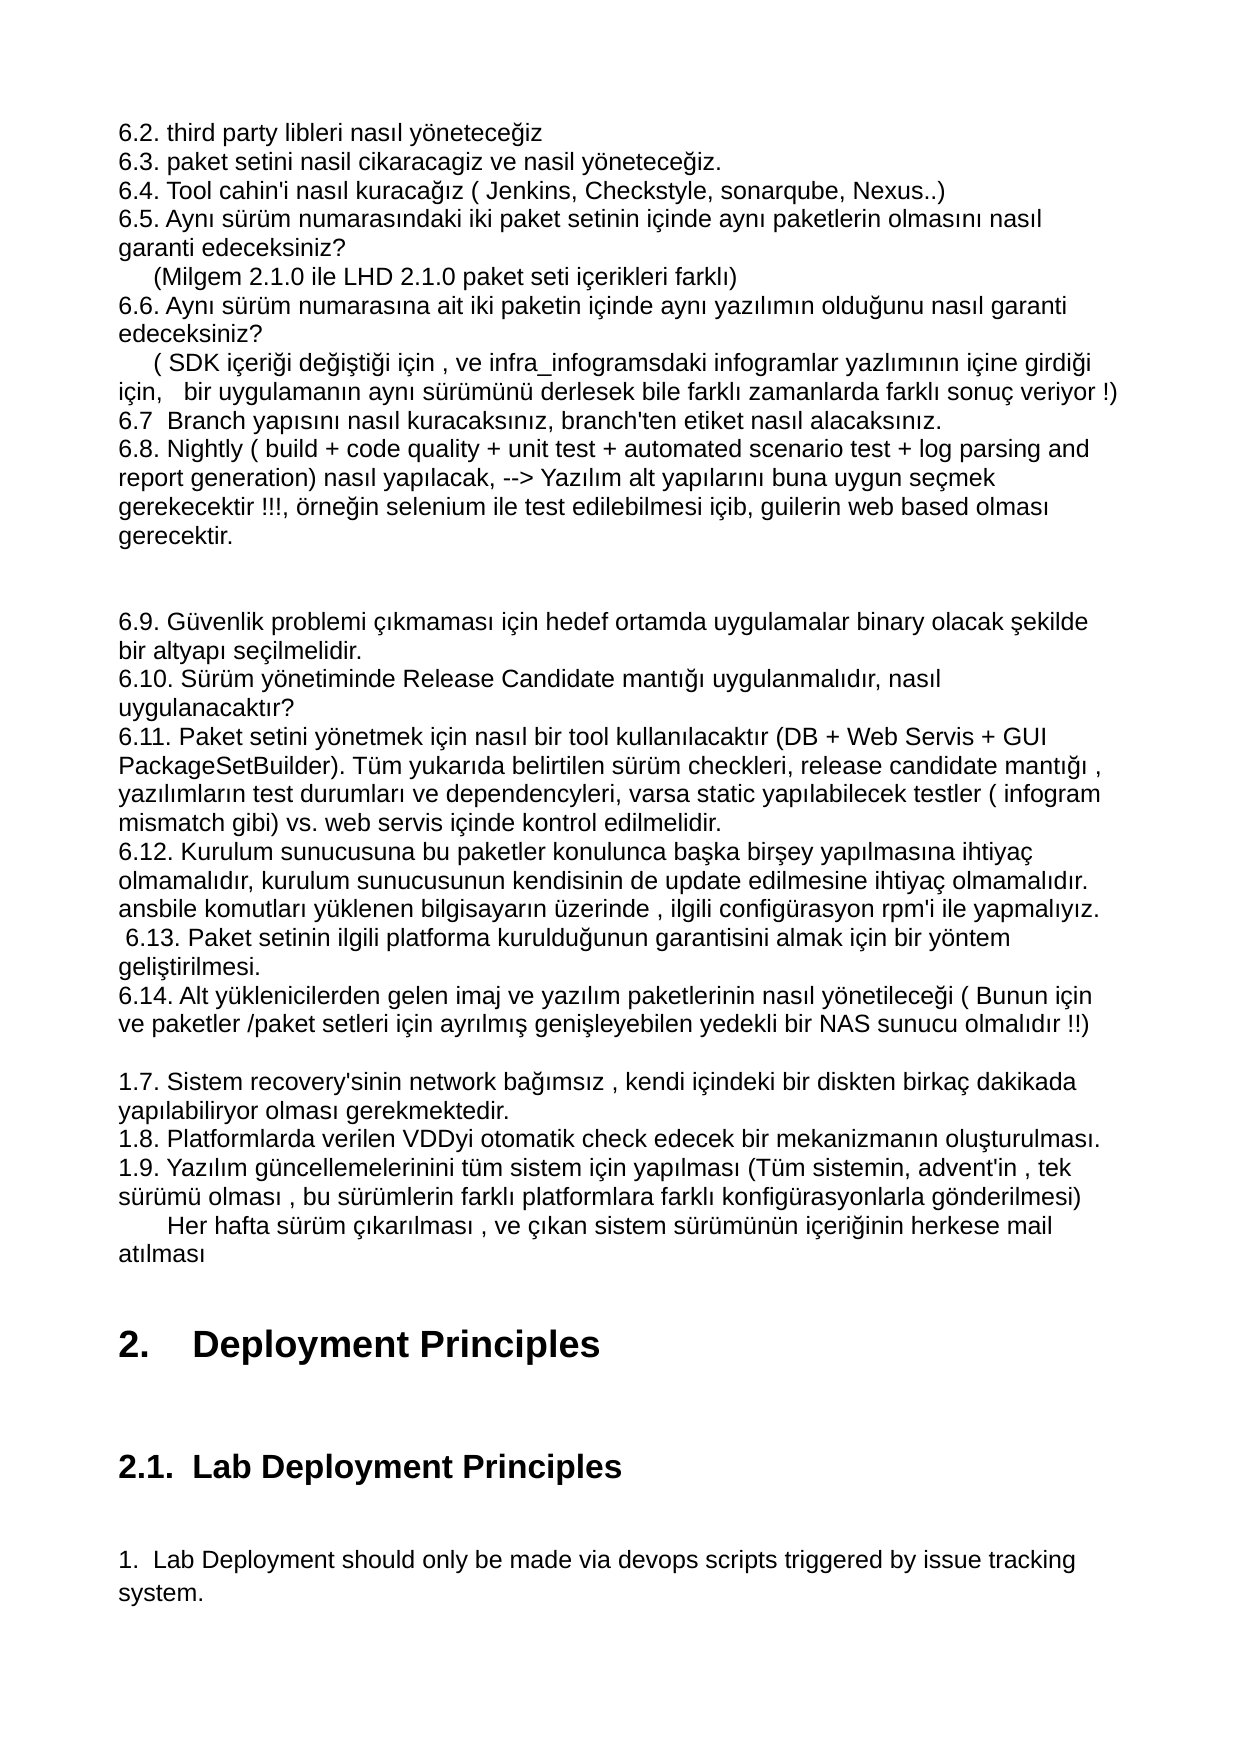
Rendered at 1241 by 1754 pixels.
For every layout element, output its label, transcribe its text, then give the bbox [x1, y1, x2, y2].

text 1.7. Sistem recovery'sinin network bağımsız , kendi içindeki bir diskten birkaç dakikada yapılabiliryor olması gerekmektedir. [118, 1067, 1122, 1124]
subtitle Deployment Principles [118, 1322, 1122, 1366]
text 6.13. Paket setinin ilgili platforma kurulduğunun garantisini almak için bir yöntem geliştirilmesi. [118, 923, 1122, 981]
subtitle Lab Deployment Principles [118, 1446, 1122, 1485]
text 6.10. Sürüm yönetiminde Release Candidate mantığı uygulanmalıdır, nasıl uygulanacaktır? [118, 664, 1122, 722]
text Her hafta sürüm çıkarılması , ve çıkan sistem sürümünün içeriğinin herkese mail atılması [118, 1211, 1122, 1268]
text 6.12. Kurulum sunucusuna bu paketler konulunca başka birşey yapılmasına ihtiyaç olmamalıdır, kurulum sunucusunun kendisinin de update edilmesine ihtiyaç olmamalıdır. ansbile komutları yüklenen bilgisayarın üzerinde , ilgili configürasyon rpm'i ile yapmalıyız. [118, 837, 1122, 923]
text 6.14. Alt yüklenicilerden gelen imaj ve yazılım paketlerinin nasıl yönetileceği ( Bunun için ve paketler /paket setleri için ayrılmış genişleyebilen yedekli bir NAS sunucu olmalıdır !!) [118, 981, 1122, 1038]
text 1.8. Platformlarda verilen VDDyi otomatik check edecek bir mekanizmanın oluşturulması. [118, 1124, 1122, 1153]
text 6.11. Paket setini yönetmek için nasıl bir tool kullanılacaktır (DB + Web Servis + GUI PackageSetBuilder). Tüm yukarıda belirtilen sürüm checkleri, release candidate mantığı , yazılımların test durumları ve dependencyleri, varsa static yapılabilecek testler ( infogram mismatch gibi) vs. web servis içinde kontrol edilmelidir. [118, 722, 1122, 837]
text 6.2. third party libleri nasıl yöneteceğiz 6.3. paket setini nasil cikaracagiz ve nasil yöneteceğiz. 6.4. Tool cahin'i nasıl kuracağız ( Jenkins, Checkstyle, sonarqube, Nexus..) 6.5. Aynı sürüm numarasındaki iki paket setinin içinde aynı paketlerin olmasını nasıl garanti edeceksiniz? (Milgem 2.1.0 ile LHD 2.1.0 paket seti içerikleri farklı) 6.6. Aynı sürüm numarasına ait iki paketin içinde aynı yazılımın olduğunu nasıl garanti edeceksiniz? ( SDK içeriği değiştiği için , ve infra_infogramsdaki infogramlar yazlımının içine girdiği için, bir uygulamanın aynı sürümünü derlesek bile farklı zamanlarda farklı sonuç veriyor !) 6.7 Branch yapısını nasıl kuracaksınız, branch'ten etiket nasıl alacaksınız. 6.8. Nightly ( build + code quality + unit test + automated scenario test + log parsing and report generation) nasıl yapılacak, --> Yazılım alt yapılarını buna uygun seçmek gerekecektir !!!, örneğin selenium ile test edilebilmesi içib, guilerin web based olması gerecektir. [118, 118, 1122, 549]
text 1.9. Yazılım güncellemelerinini tüm sistem için yapılması (Tüm sistemin, advent'in , tek sürümü olması , bu sürümlerin farklı platformlara farklı konfigürasyonlarla gönderilmesi) [118, 1153, 1122, 1211]
text 6.9. Güvenlik problemi çıkmaması için hedef ortamda uygulamalar binary olacak şekilde bir altyapı seçilmelidir. [118, 607, 1122, 664]
text 1. Lab Deployment should only be made via devops scripts triggered by issue tracking system. [118, 1545, 1122, 1607]
